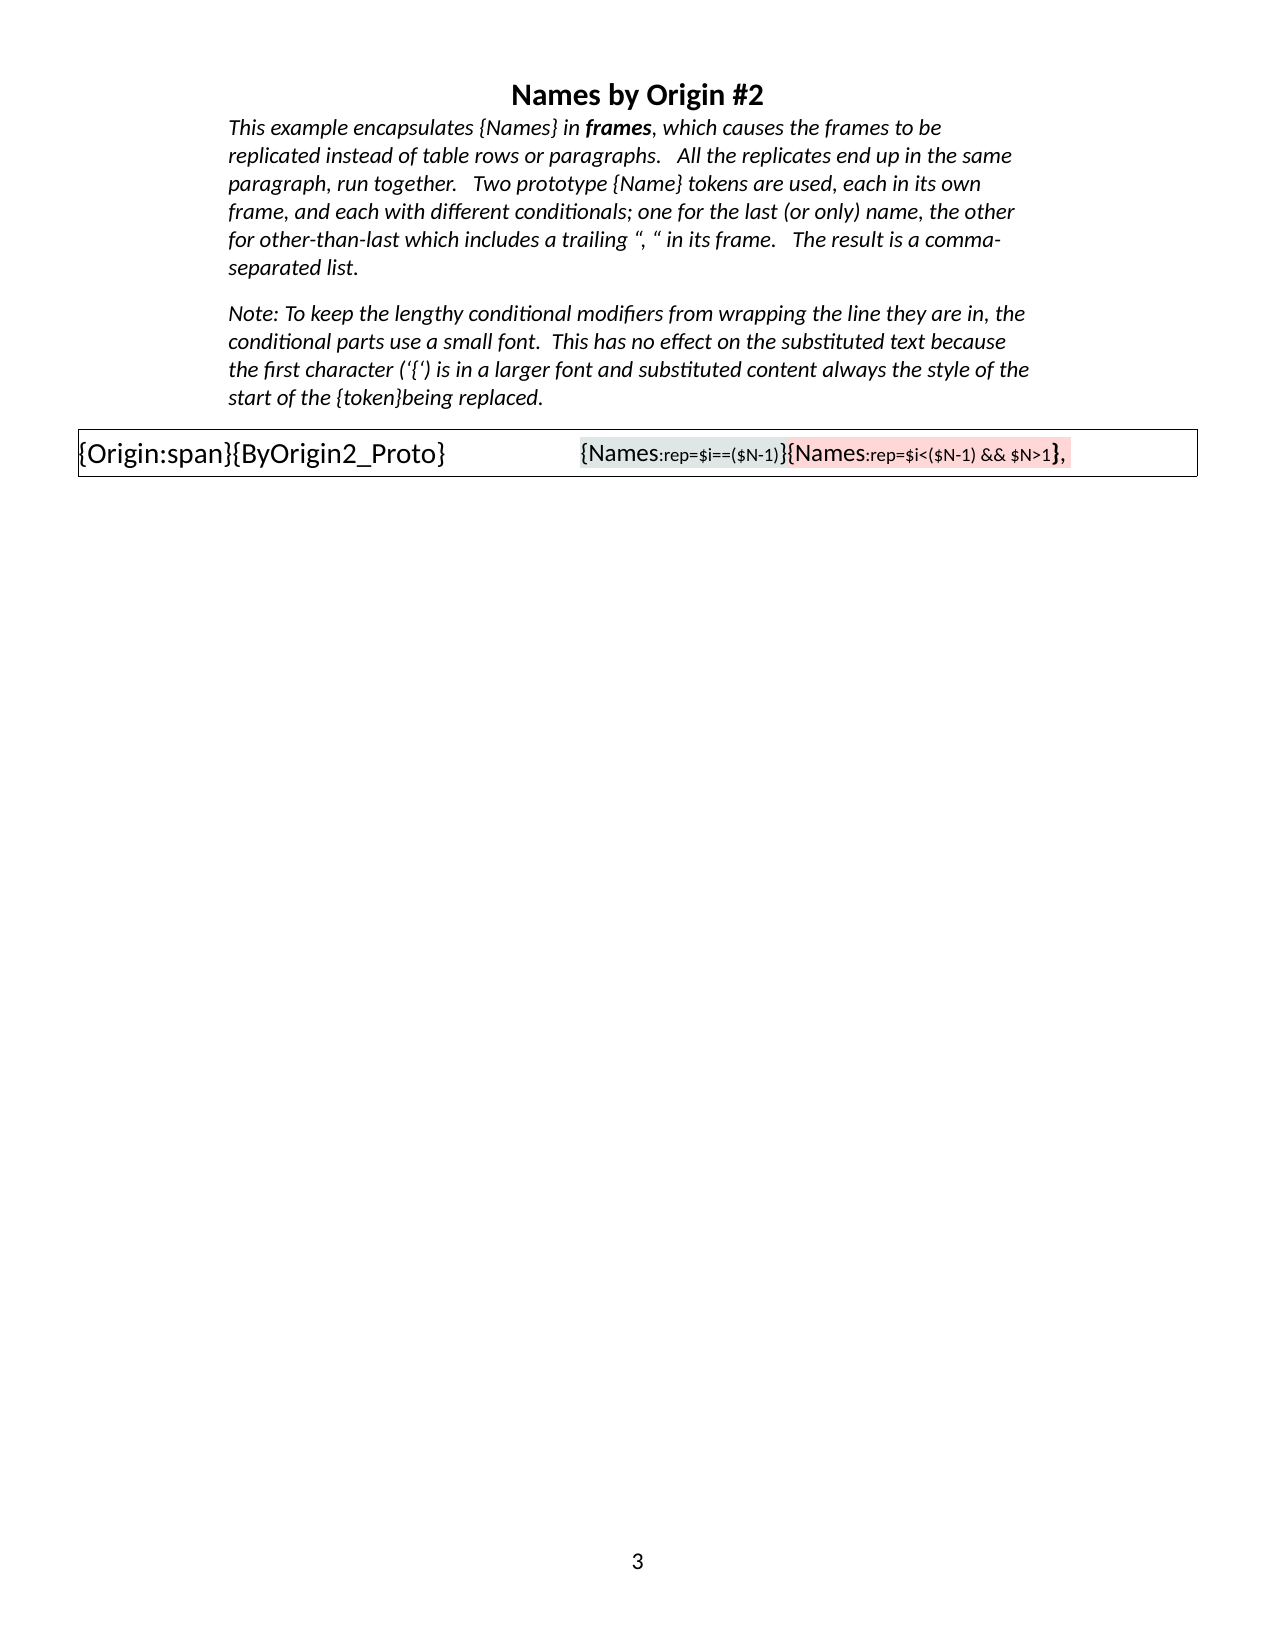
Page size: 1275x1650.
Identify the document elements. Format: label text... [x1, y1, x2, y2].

text Note: To keep the lengthy conditional modifiers from wrapping the line they are in, the conditional parts use a small font. This has no effect on the substituted text because the first character (‘{‘) is in a larger font and substituted content always the style of the start of the {token}being replaced. [228, 299, 1038, 411]
table_header [580, 430, 1197, 476]
text This example encapsulates {Names} in frames, which causes the frames to be replicated instead of table rows or paragraphs. All the replicates end up in the same paragraph, run together. Two prototype {Name} tokens are used, each in its own frame, and each with different conditionals; one for the last (or only) name, the other for other-than-last which includes a trailing “, “ in its frame. The result is a comma-separated list. [228, 113, 1038, 281]
table_header {Origin:span}{ByOrigin2_Proto} [79, 430, 580, 476]
text Names by Origin #2 [78, 75, 1197, 113]
